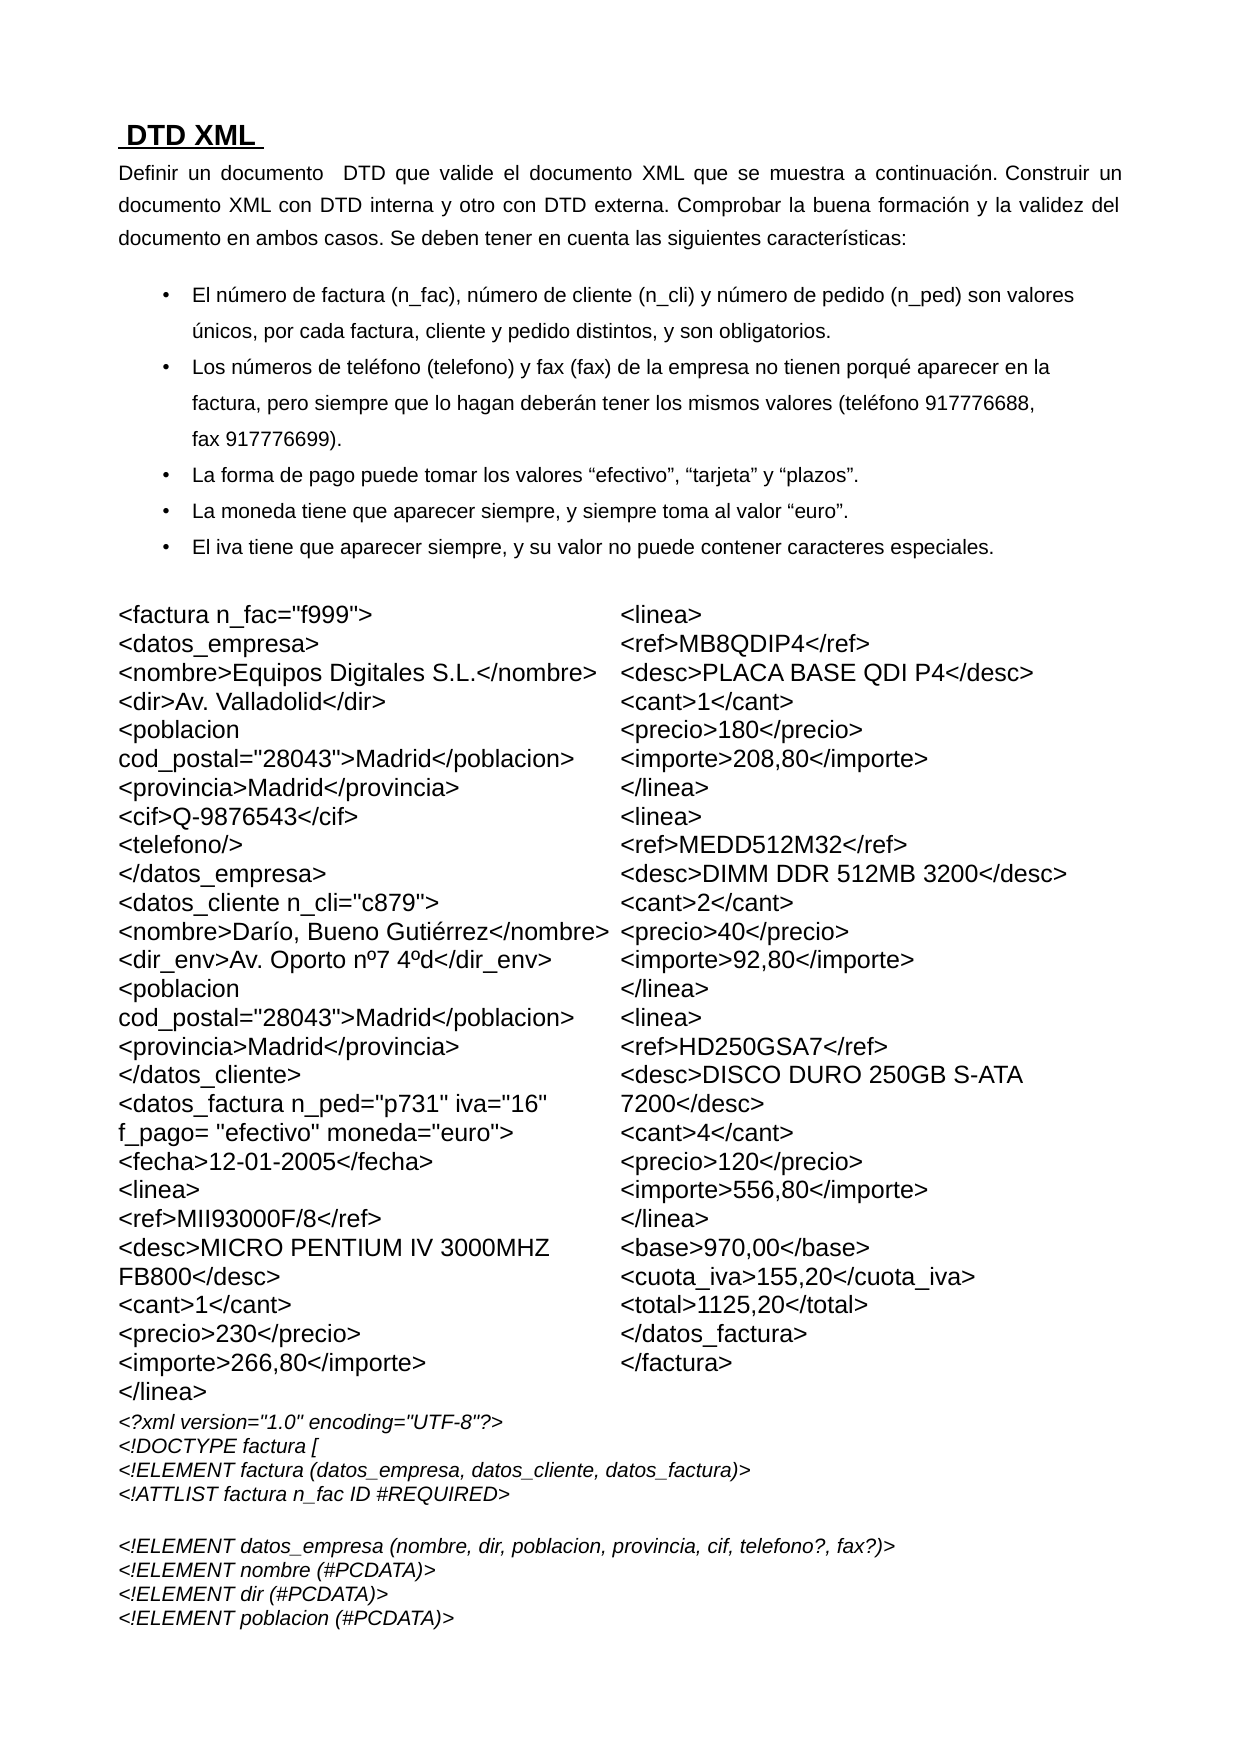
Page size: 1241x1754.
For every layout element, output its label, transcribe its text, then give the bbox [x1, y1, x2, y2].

list La forma de pago puede tomar los valores “efectivo”, “tarjeta” y “plazos”. [162, 463, 1122, 487]
text <precio>230</precio> [118, 1319, 620, 1348]
text <cant>1</cant> [118, 1290, 620, 1319]
text <importe>556,80</importe> [620, 1175, 1122, 1204]
text <factura n_fac="f999"> [118, 600, 620, 629]
text <importe>208,80</importe> [620, 744, 1122, 773]
text <base>970,00</base> [620, 1233, 1122, 1262]
text <telefono/> [118, 830, 620, 859]
text <nombre>Equipos Digitales S.L.</nombre> [118, 658, 620, 687]
text </datos_cliente> [118, 1060, 620, 1089]
text <precio>120</precio> [620, 1147, 1122, 1175]
text <ref>MB8QDIP4</ref> [620, 629, 1122, 658]
text <desc>DIMM DDR 512MB 3200</desc> [620, 859, 1122, 888]
text <cant>1</cant> [620, 687, 1122, 715]
text <total>1125,20</total> [620, 1290, 1122, 1319]
text <cant>4</cant> [620, 1118, 1122, 1147]
text </linea> [620, 1204, 1122, 1233]
text <poblacion cod_postal="28043">Madrid</poblacion> [118, 974, 620, 1032]
text <ref>MEDD512M32</ref> [620, 830, 1122, 859]
text <linea> [118, 1175, 620, 1204]
text <precio>40</precio> [620, 917, 1122, 945]
list El iva tiene que aparecer siempre, y su valor no puede contener caracteres especiales. [162, 535, 1122, 559]
text <!DOCTYPE factura [ [118, 1434, 1122, 1458]
text <!ELEMENT dir (#PCDATA)> [118, 1582, 1122, 1606]
text <datos_cliente n_cli="c879"> [118, 888, 620, 917]
text <datos_factura n_ped="p731" iva="16" f_pago= "efectivo" moneda="euro"> [118, 1089, 620, 1147]
text <desc>MICRO PENTIUM IV 3000MHZ FB800</desc> [118, 1233, 620, 1290]
text <!ELEMENT datos_empresa (nombre, dir, poblacion, provincia, cif, telefono?, fax?)> [118, 1534, 1122, 1558]
text <!ATTLIST factura n_fac ID #REQUIRED> [118, 1482, 1122, 1506]
text <desc>PLACA BASE QDI P4</desc> [620, 658, 1122, 687]
text <dir_env>Av. Oporto nº7 4ºd</dir_env> [118, 945, 620, 974]
text <!ELEMENT poblacion (#PCDATA)> [118, 1606, 1122, 1630]
text <cuota_iva>155,20</cuota_iva> [620, 1262, 1122, 1290]
text <linea> [620, 802, 1122, 830]
text </datos_factura> [620, 1319, 1122, 1348]
text </datos_empresa> [118, 859, 620, 888]
list La moneda tiene que aparecer siempre, y siempre toma al valor “euro”. [162, 499, 1122, 523]
text </linea> [620, 974, 1122, 1003]
text <?xml version="1.0" encoding="UTF-8"?> [118, 1410, 1122, 1434]
text <cant>2</cant> [620, 888, 1122, 917]
text <nombre>Darío, Bueno Gutiérrez</nombre> [118, 917, 620, 945]
text <ref>MII93000F/8</ref> [118, 1204, 620, 1233]
text <ref>HD250GSA7</ref> [620, 1032, 1122, 1060]
text <precio>180</precio> [620, 715, 1122, 744]
text <linea> [620, 1003, 1122, 1032]
text </linea> [118, 1377, 620, 1405]
text <desc>DISCO DURO 250GB S-ATA 7200</desc> [620, 1060, 1122, 1118]
text <cif>Q-9876543</cif> [118, 802, 620, 830]
list El número de factura (n_fac), número de cliente (n_cli) y número de pedido (n_ped) son valores únicos, por cada factura, cliente y pedido distintos, y son obligatorios. [162, 283, 1122, 343]
list Los números de teléfono (telefono) y fax (fax) de la empresa no tienen porqué aparecer en la factura, pero siempre que lo hagan deberán tener los mismos valores (teléfono 917776688, fax 917776699). [162, 355, 1122, 451]
text Definir un documento DTD que valide el documento XML que se muestra a continuación. Construir un documento XML con DTD interna y otro con DTD externa. Comprobar la buena formación y la validez del documento en ambos casos. Se deben tener en cuenta las siguientes características: [118, 152, 1122, 250]
text <!ELEMENT nombre (#PCDATA)> [118, 1558, 1122, 1582]
text <provincia>Madrid</provincia> [118, 1032, 620, 1060]
text </factura> [620, 1348, 1122, 1377]
text <dir>Av. Valladolid</dir> [118, 687, 620, 715]
text <provincia>Madrid</provincia> [118, 773, 620, 802]
text </linea> [620, 773, 1122, 802]
text <linea> [620, 600, 1122, 629]
text <importe>92,80</importe> [620, 945, 1122, 974]
text <fecha>12-01-2005</fecha> [118, 1147, 620, 1175]
text <datos_empresa> [118, 629, 620, 658]
text <!ELEMENT factura (datos_empresa, datos_cliente, datos_factura)> [118, 1458, 1122, 1482]
text DTD XML [118, 118, 1122, 152]
text <poblacion cod_postal="28043">Madrid</poblacion> [118, 715, 620, 773]
text <importe>266,80</importe> [118, 1348, 620, 1377]
